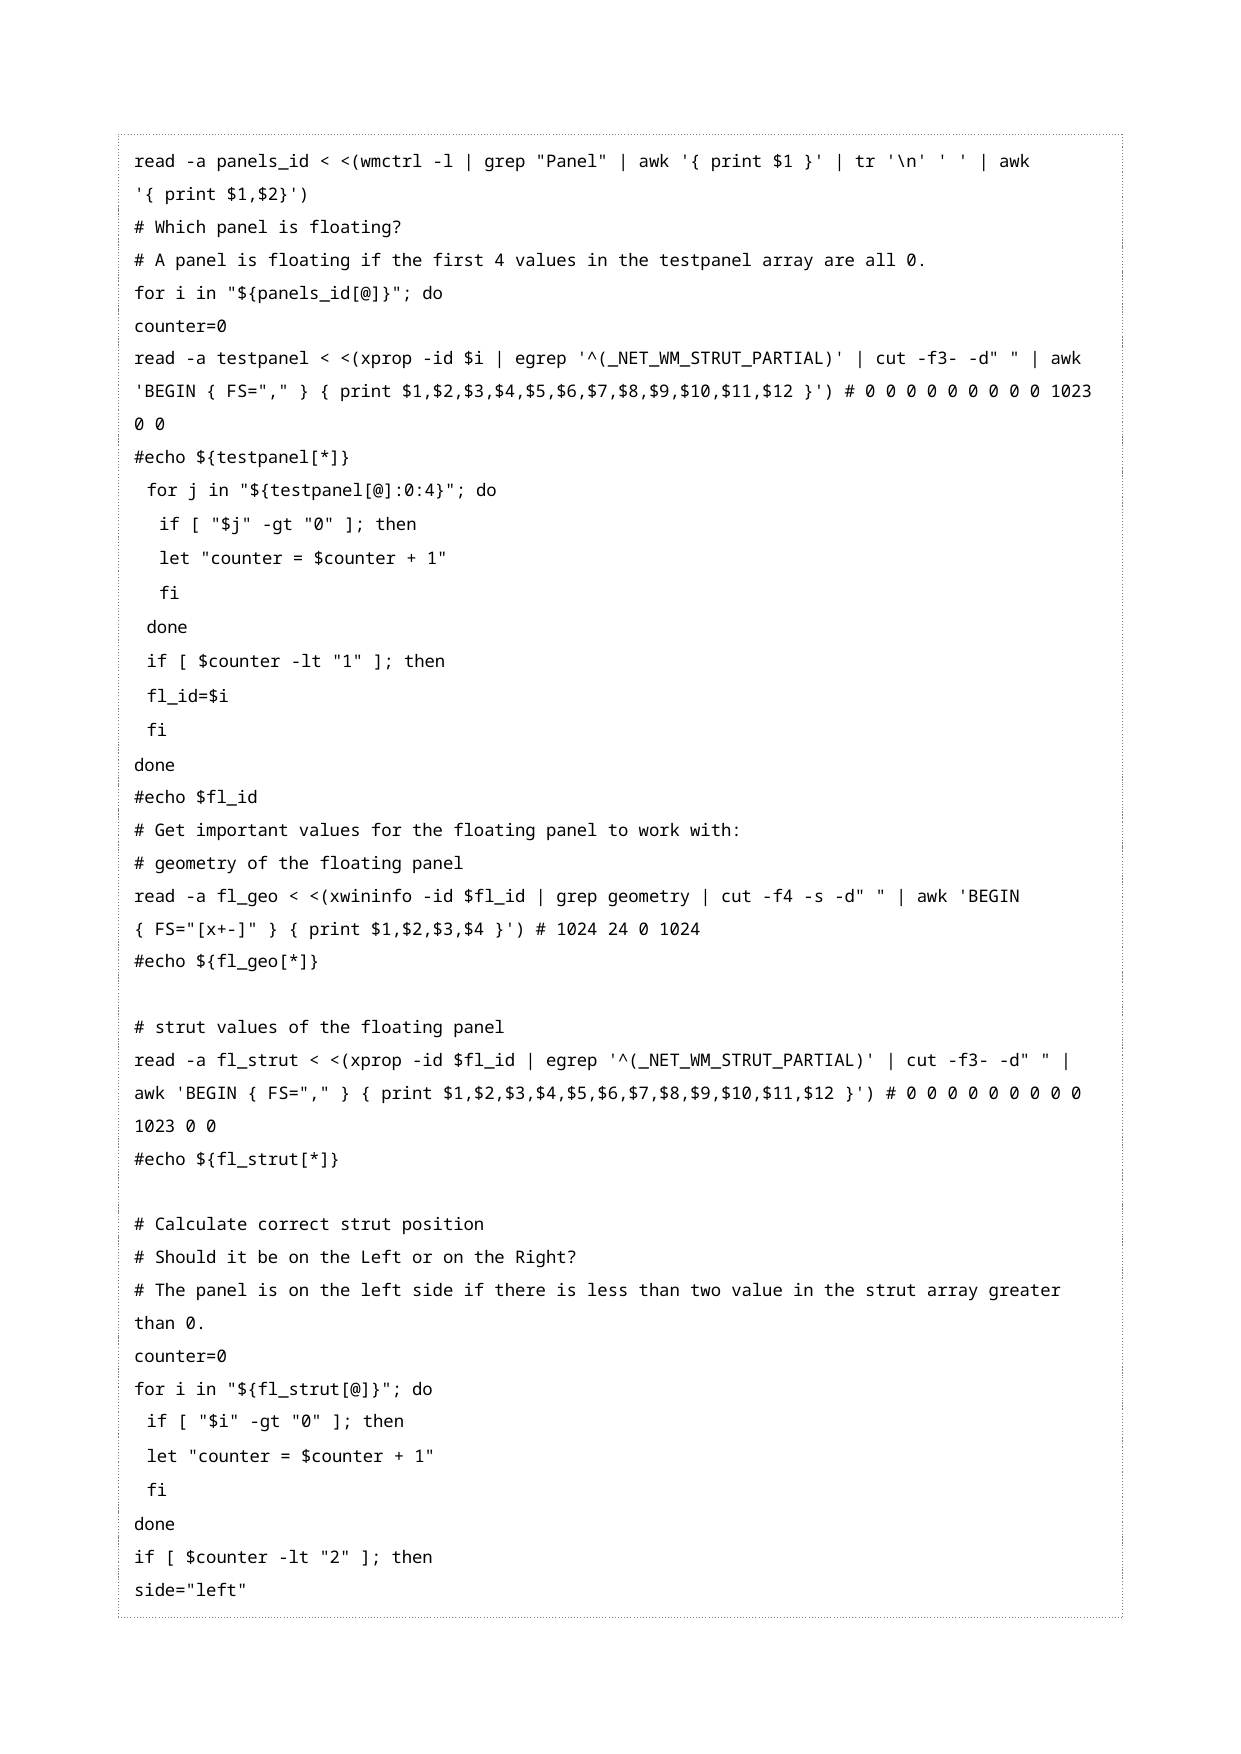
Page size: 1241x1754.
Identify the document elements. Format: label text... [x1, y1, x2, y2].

text let "counter = $counter + 1" [118, 531, 1122, 565]
text # The panel is on the left side if there is less than two value in the strut array greater than 0. [118, 1262, 1122, 1328]
text read -a panels_id < <(wmctrl -l | grep "Panel" | awk '{ print $1 }' | tr '\n' ' ' | awk '{ print $1,$2}') [118, 134, 1122, 199]
text read -a fl_geo < <(xwininfo -id $fl_id | grep geometry | cut -f4 -s -d" " | awk 'BEGIN { FS="[x+-]" } { print $1,$2,$3,$4 }') # 1024 24 0 1024 [118, 868, 1122, 934]
text # Which panel is floating? [118, 199, 1122, 232]
text if [ "$j" -gt "0" ]; then [118, 496, 1122, 531]
text # Calculate correct strut position [118, 1197, 1122, 1229]
text fi [118, 1462, 1122, 1497]
text # Should it be on the Left or on the Right? [118, 1229, 1122, 1262]
text counter=0 [118, 1328, 1122, 1361]
text #echo ${fl_strut[*]} [118, 1131, 1122, 1170]
text # A panel is floating if the first 4 values in the testpanel array are all 0. [118, 232, 1122, 265]
text # strut values of the floating panel [118, 1000, 1122, 1032]
text fl_id=$i [118, 668, 1122, 703]
text # Get important values for the floating panel to work with: [118, 803, 1122, 835]
text counter=0 [118, 298, 1122, 331]
text #echo $fl_id [118, 770, 1122, 803]
text if [ "$i" -gt "0" ]; then [118, 1394, 1122, 1428]
text for j in "${testpanel[@]:0:4}"; do [118, 462, 1122, 496]
text if [ $counter -lt "2" ]; then [118, 1529, 1122, 1562]
text let "counter = $counter + 1" [118, 1428, 1122, 1462]
text #echo ${testpanel[*]} [118, 429, 1122, 462]
text done [118, 1497, 1122, 1529]
text done [118, 737, 1122, 770]
text for i in "${panels_id[@]}"; do [118, 265, 1122, 298]
text # geometry of the floating panel [118, 835, 1122, 868]
text if [ $counter -lt "1" ]; then [118, 634, 1122, 668]
text for i in "${fl_strut[@]}"; do [118, 1361, 1122, 1394]
text done [118, 599, 1122, 634]
text read -a fl_strut < <(xprop -id $fl_id | egrep '^(_NET_WM_STRUT_PARTIAL)' | cut -f3- -d" " | awk 'BEGIN { FS="," } { print $1,$2,$3,$4,$5,$6,$7,$8,$9,$10,$11,$12 }') # 0 0 0 0 0 0 0 0 0 1023 0 0 [118, 1032, 1122, 1131]
text read -a testpanel < <(xprop -id $i | egrep '^(_NET_WM_STRUT_PARTIAL)' | cut -f3- -d" " | awk 'BEGIN { FS="," } { print $1,$2,$3,$4,$5,$6,$7,$8,$9,$10,$11,$12 }') # 0 0 0 0 0 0 0 0 0 1023 0 0 [118, 331, 1122, 429]
text #echo ${fl_geo[*]} [118, 934, 1122, 973]
text fi [118, 565, 1122, 599]
text side="left" [118, 1562, 1122, 1617]
text fi [118, 703, 1122, 737]
